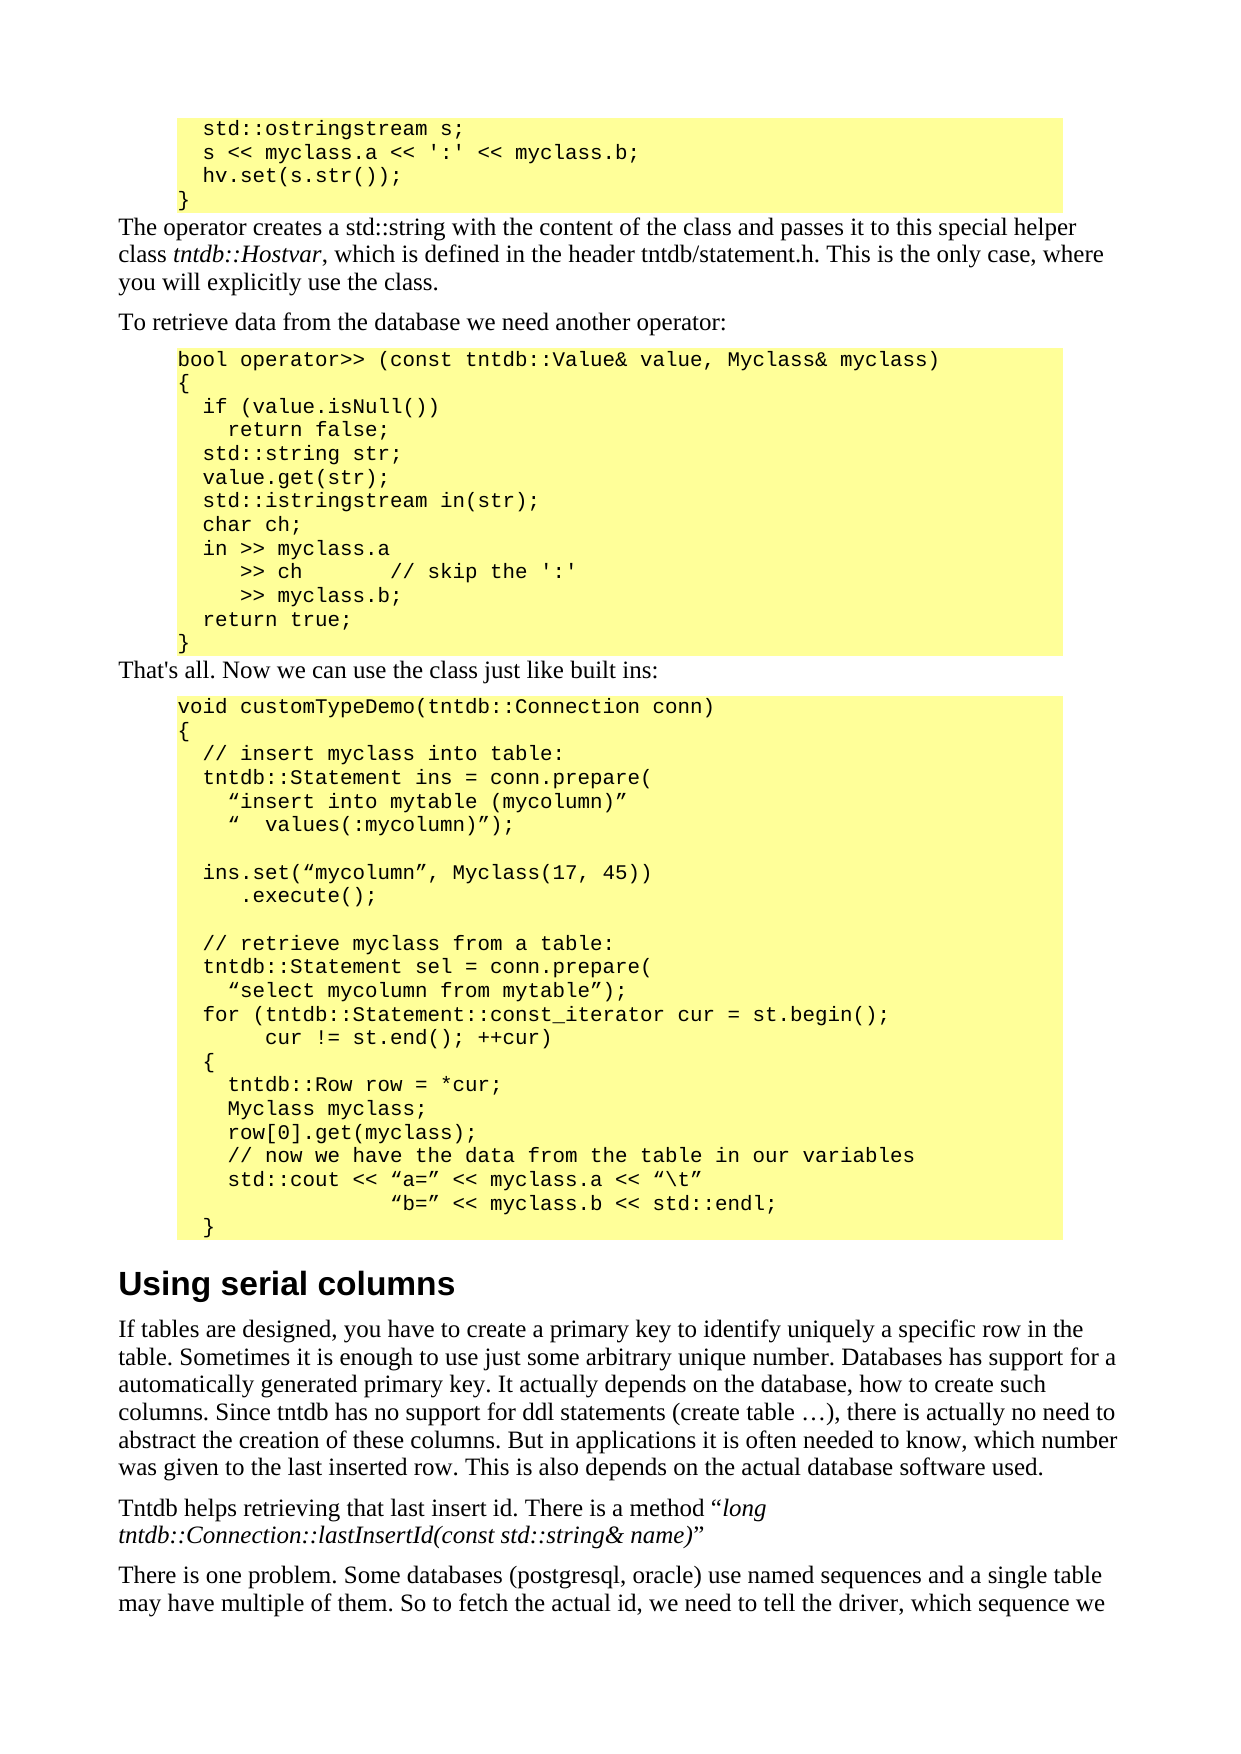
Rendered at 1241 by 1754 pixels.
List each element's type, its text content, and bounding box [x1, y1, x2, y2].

text ins.set(“mycolumn”, Myclass(17, 45)) [177, 862, 1063, 885]
text } [177, 632, 1063, 656]
text To retrieve data from the database we need another operator: [118, 308, 1122, 336]
text } [177, 1216, 1063, 1240]
text The operator creates a std::string with the content of the class and passes it to this special helper class tntdb::Hostvar, which is defined in the header tntdb/statement.h. This is the only case, where you will explicitly use the class. [118, 213, 1122, 296]
text “ values(:mycolumn)”); [177, 814, 1063, 838]
text tntdb::Row row = *cur; [177, 1074, 1063, 1098]
text Myclass myclass; [177, 1098, 1063, 1122]
text tntdb::Statement ins = conn.prepare( [177, 767, 1063, 791]
text if (value.isNull()) [177, 396, 1063, 419]
text hv.set(s.str()); [177, 165, 1063, 189]
text There is one problem. Some databases (postgresql, oracle) use named sequences and a single table may have multiple of them. So to fetch the actual id, we need to tell the driver, which sequence we [118, 1562, 1122, 1617]
text “b=” << myclass.b << std::endl; [177, 1193, 1063, 1216]
text That's all. Now we can use the class just like built ins: [118, 656, 1122, 684]
text “insert into mytable (mycolumn)” [177, 791, 1063, 814]
text std::istringstream in(str); [177, 490, 1063, 514]
text value.get(str); [177, 467, 1063, 490]
text Tntdb helps retrieving that last insert id. There is a method “long tntdb::Connection::lastInsertId(const std::string& name)” [118, 1494, 1122, 1549]
text in >> myclass.a [177, 538, 1063, 561]
text char ch; [177, 514, 1063, 538]
text s << myclass.a << ':' << myclass.b; [177, 142, 1063, 165]
text void customTypeDemo(tntdb::Connection conn) [177, 696, 1063, 720]
text >> ch // skip the ':' [177, 561, 1063, 585]
text .execute(); [177, 885, 1063, 909]
text tntdb::Statement sel = conn.prepare( [177, 956, 1063, 980]
text “select mycolumn from mytable”); [177, 980, 1063, 1003]
text row[0].get(myclass); [177, 1122, 1063, 1145]
text for (tntdb::Statement::const_iterator cur = st.begin(); [177, 1003, 1063, 1027]
text } [177, 189, 1063, 213]
text // insert myclass into table: [177, 743, 1063, 767]
text return false; [177, 419, 1063, 443]
text { [177, 372, 1063, 396]
text std::cout << “a=” << myclass.a << “\t” [177, 1169, 1063, 1193]
text // now we have the data from the table in our variables [177, 1145, 1063, 1169]
subtitle Using serial columns [118, 1265, 1122, 1302]
text return true; [177, 609, 1063, 632]
text std::string str; [177, 443, 1063, 467]
text // retrieve myclass from a table: [177, 933, 1063, 956]
text bool operator>> (const tntdb::Value& value, Myclass& myclass) [177, 348, 1063, 372]
text >> myclass.b; [177, 585, 1063, 609]
text { [177, 1051, 1063, 1074]
text If tables are designed, you have to create a primary key to identify uniquely a specific row in the table. Sometimes it is enough to use just some arbitrary unique number. Databases has support for a automatically generated primary key. It actually depends on the database, how to create such columns. Since tntdb has no support for ddl statements (create table …), there is actually no need to abstract the creation of these columns. But in applications it is often needed to know, which number was given to the last inserted row. This is also depends on the actual database software used. [118, 1315, 1122, 1481]
text cur != st.end(); ++cur) [177, 1027, 1063, 1051]
text { [177, 720, 1063, 743]
text std::ostringstream s; [177, 118, 1063, 142]
